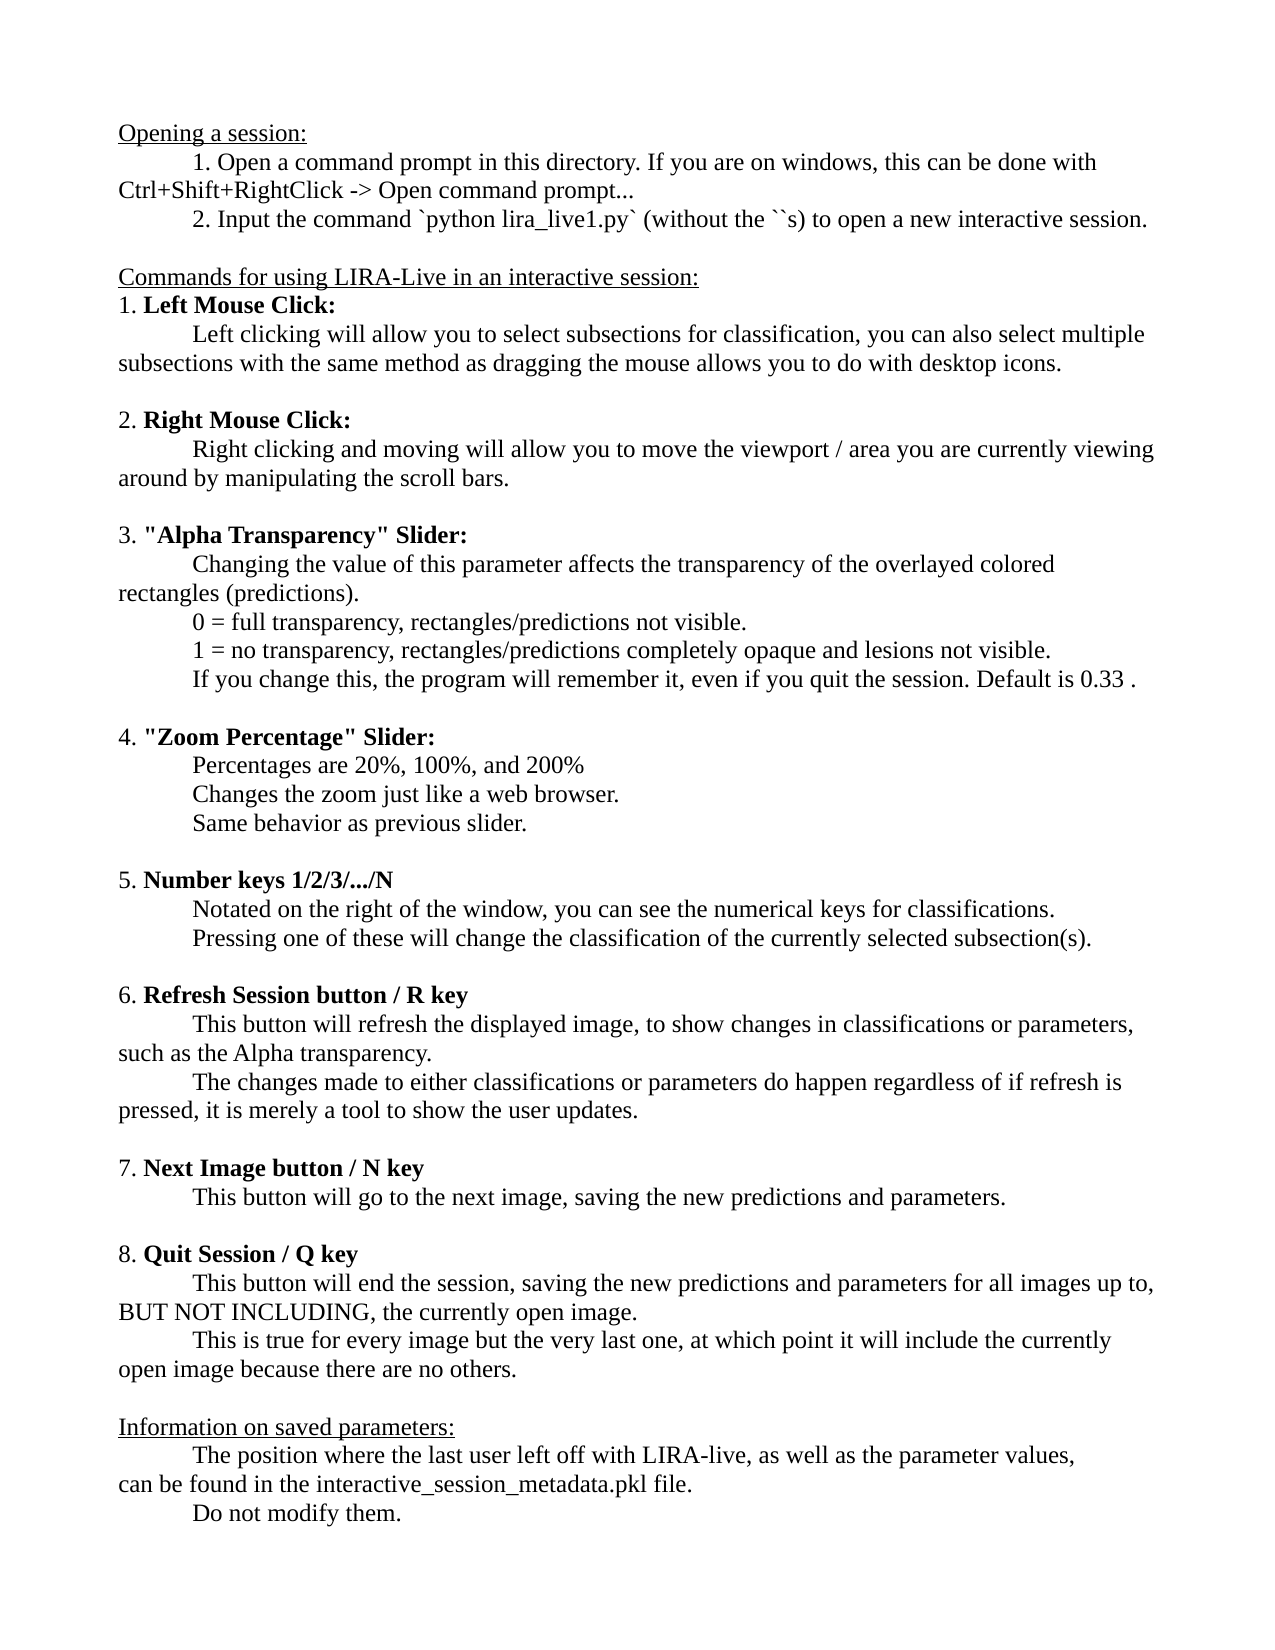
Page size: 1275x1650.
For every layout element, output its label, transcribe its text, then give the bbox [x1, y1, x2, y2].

text 3. "Alpha Transparency" Slider: [118, 521, 1157, 549]
text Commands for using LIRA-Live in an interactive session: [118, 262, 1157, 291]
text This is true for every image but the very last one, at which point it will include the currently open image because there are no others. [118, 1326, 1157, 1383]
text Notated on the right of the window, you can see the numerical keys for classifications. [118, 894, 1157, 923]
text Right clicking and moving will allow you to move the viewport / area you are currently viewing around by manipulating the scroll bars. [118, 434, 1157, 492]
text 2. Right Mouse Click: [118, 406, 1157, 434]
text The position where the last user left off with LIRA-live, as well as the parameter values, [118, 1441, 1157, 1469]
text 6. Refresh Session button / R key [118, 981, 1157, 1009]
text Opening a session: [118, 118, 1157, 147]
text If you change this, the program will remember it, even if you quit the session. Default is 0.33 . [118, 664, 1157, 693]
text 4. "Zoom Percentage" Slider: [118, 722, 1157, 751]
text 1 = no transparency, rectangles/predictions completely opaque and lesions not visible. [118, 636, 1157, 664]
text Same behavior as previous slider. [118, 808, 1157, 837]
text 1. Open a command prompt in this directory. If you are on windows, this can be done with Ctrl+Shift+RightClick -> Open command prompt... [118, 147, 1157, 204]
text This button will go to the next image, saving the new predictions and parameters. [118, 1182, 1157, 1211]
text Do not modify them. [118, 1498, 1157, 1527]
text This button will refresh the displayed image, to show changes in classifications or parameters, such as the Alpha transparency. [118, 1009, 1157, 1067]
text Pressing one of these will change the classification of the currently selected subsection(s). [118, 923, 1157, 952]
text 0 = full transparency, rectangles/predictions not visible. [118, 607, 1157, 636]
text Changing the value of this parameter affects the transparency of the overlayed colored rectangles (predictions). [118, 549, 1157, 607]
text 7. Next Image button / N key [118, 1153, 1157, 1182]
text Information on saved parameters: [118, 1412, 1157, 1441]
text 1. Left Mouse Click: [118, 291, 1157, 319]
text 8. Quit Session / Q key [118, 1239, 1157, 1268]
text This button will end the session, saving the new predictions and parameters for all images up to, BUT NOT INCLUDING, the currently open image. [118, 1268, 1157, 1326]
text 2. Input the command `python lira_live1.py` (without the ``s) to open a new interactive session. [118, 204, 1157, 233]
text Changes the zoom just like a web browser. [118, 779, 1157, 808]
text can be found in the interactive_session_metadata.pkl file. [118, 1469, 1157, 1498]
text Left clicking will allow you to select subsections for classification, you can also select multiple subsections with the same method as dragging the mouse allows you to do with desktop icons. [118, 319, 1157, 377]
text The changes made to either classifications or parameters do happen regardless of if refresh is pressed, it is merely a tool to show the user updates. [118, 1067, 1157, 1124]
text 5. Number keys 1/2/3/.../N [118, 866, 1157, 894]
text Percentages are 20%, 100%, and 200% [118, 751, 1157, 779]
